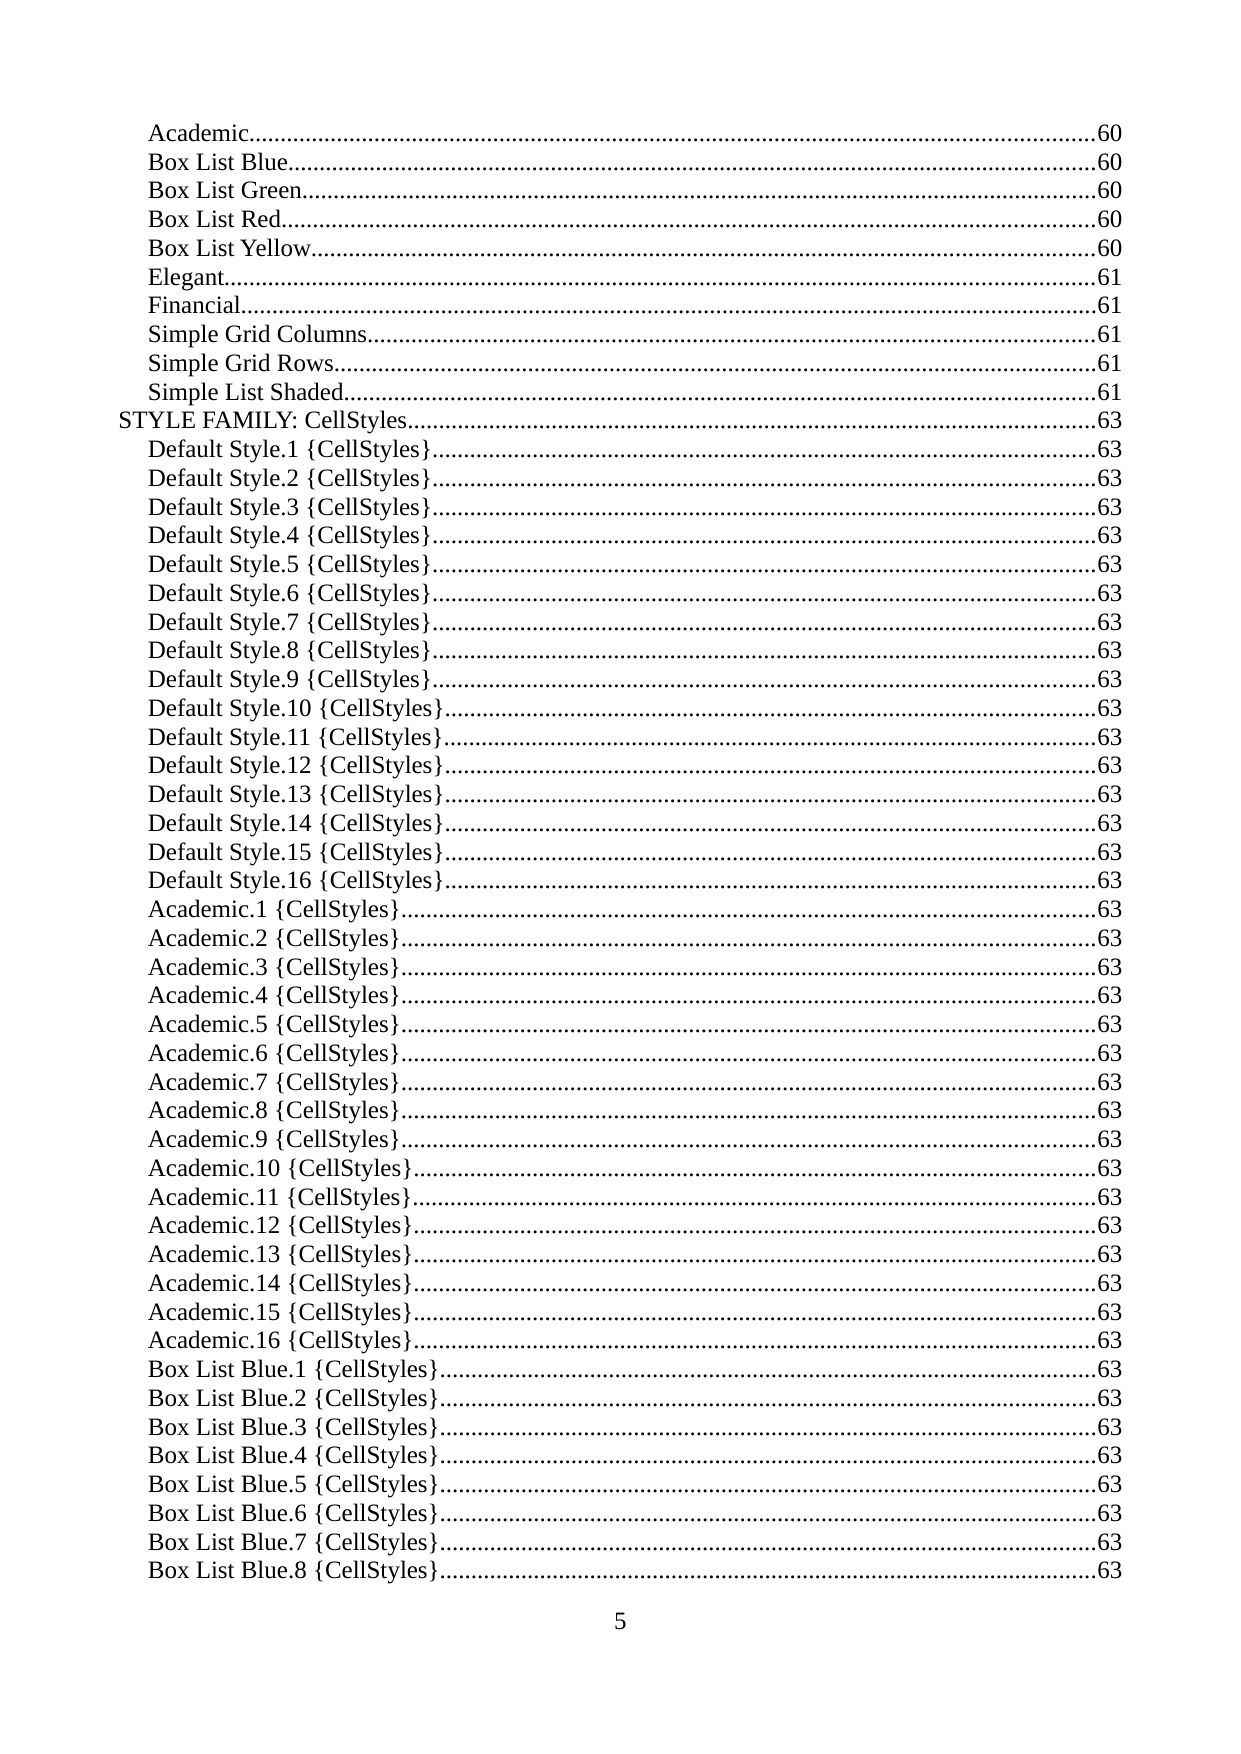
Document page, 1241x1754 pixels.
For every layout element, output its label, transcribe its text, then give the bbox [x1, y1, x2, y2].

text Box List Blue 60 [148, 147, 1122, 176]
text Default Style.6 {CellStyles} 63 [148, 578, 1122, 607]
text Simple List Shaded 61 [148, 377, 1122, 406]
text Academic.5 {CellStyles} 63 [148, 1009, 1122, 1038]
text Default Style.7 {CellStyles} 63 [148, 607, 1122, 636]
text Academic.3 {CellStyles} 63 [148, 952, 1122, 981]
text Elegant 61 [148, 262, 1122, 291]
text Box List Blue.3 {CellStyles} 63 [148, 1412, 1122, 1441]
text Box List Blue.2 {CellStyles} 63 [148, 1383, 1122, 1412]
text Academic.4 {CellStyles} 63 [148, 981, 1122, 1009]
text Default Style.8 {CellStyles} 63 [148, 636, 1122, 664]
text Box List Blue.5 {CellStyles} 63 [148, 1469, 1122, 1498]
text Default Style.1 {CellStyles} 63 [148, 434, 1122, 463]
text Academic.9 {CellStyles} 63 [148, 1124, 1122, 1153]
text Default Style.9 {CellStyles} 63 [148, 664, 1122, 693]
text Default Style.14 {CellStyles} 63 [148, 808, 1122, 837]
text Default Style.3 {CellStyles} 63 [148, 492, 1122, 521]
text Academic.7 {CellStyles} 63 [148, 1067, 1122, 1096]
text Default Style.4 {CellStyles} 63 [148, 521, 1122, 549]
text Academic.10 {CellStyles} 63 [148, 1153, 1122, 1182]
text Box List Blue.8 {CellStyles} 63 [148, 1556, 1122, 1584]
text Academic.12 {CellStyles} 63 [148, 1211, 1122, 1239]
text Box List Blue.6 {CellStyles} 63 [148, 1498, 1122, 1527]
text Academic.13 {CellStyles} 63 [148, 1239, 1122, 1268]
text Academic 60 [148, 118, 1122, 147]
text Box List Blue.7 {CellStyles} 63 [148, 1527, 1122, 1556]
text Simple Grid Rows 61 [148, 348, 1122, 377]
text Default Style.10 {CellStyles} 63 [148, 693, 1122, 722]
text Box List Red 60 [148, 204, 1122, 233]
text Academic.14 {CellStyles} 63 [148, 1268, 1122, 1297]
text Academic.6 {CellStyles} 63 [148, 1038, 1122, 1067]
text Academic.15 {CellStyles} 63 [148, 1297, 1122, 1326]
text Default Style.12 {CellStyles} 63 [148, 751, 1122, 779]
text Academic.11 {CellStyles} 63 [148, 1182, 1122, 1211]
text Default Style.16 {CellStyles} 63 [148, 866, 1122, 894]
text Financial 61 [148, 291, 1122, 319]
text Default Style.11 {CellStyles} 63 [148, 722, 1122, 751]
text Default Style.5 {CellStyles} 63 [148, 549, 1122, 578]
text Box List Blue.4 {CellStyles} 63 [148, 1441, 1122, 1469]
text Default Style.13 {CellStyles} 63 [148, 779, 1122, 808]
text Box List Blue.1 {CellStyles} 63 [148, 1354, 1122, 1383]
text Academic.16 {CellStyles} 63 [148, 1326, 1122, 1354]
text STYLE FAMILY: CellStyles 63 [118, 406, 1122, 434]
text Simple Grid Columns 61 [148, 319, 1122, 348]
text Academic.8 {CellStyles} 63 [148, 1096, 1122, 1124]
text Box List Yellow 60 [148, 233, 1122, 262]
text Default Style.2 {CellStyles} 63 [148, 463, 1122, 492]
text Box List Green 60 [148, 176, 1122, 204]
text Default Style.15 {CellStyles} 63 [148, 837, 1122, 866]
text Academic.2 {CellStyles} 63 [148, 923, 1122, 952]
text Academic.1 {CellStyles} 63 [148, 894, 1122, 923]
